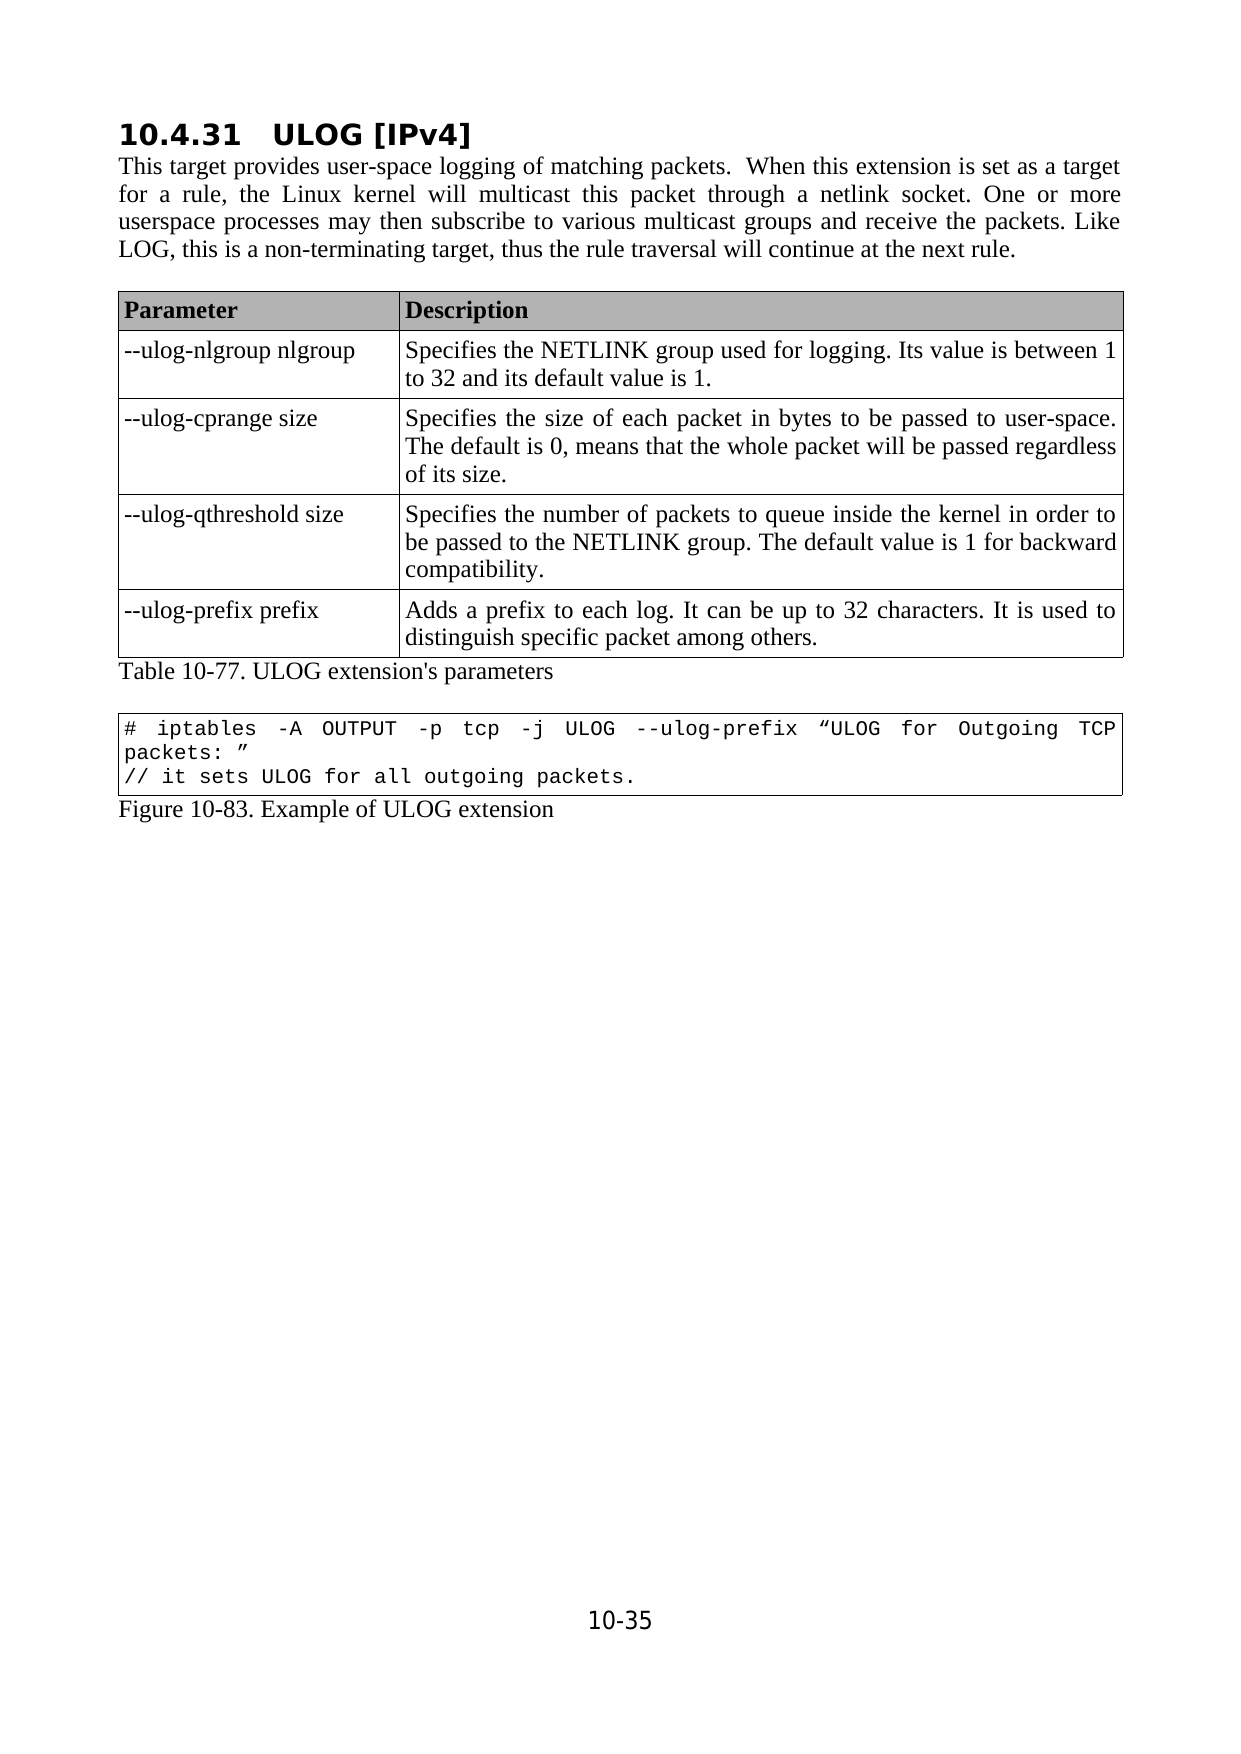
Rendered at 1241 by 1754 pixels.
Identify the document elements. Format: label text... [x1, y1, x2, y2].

text Table 10-77. ULOG extension's parameters [118, 658, 1122, 685]
table_cell Specifies the NETLINK group used for logging. Its value is between 1 to 32 and its default value is 1. [400, 331, 1123, 398]
table_cell Specifies the number of packets to queue inside the kernel in order to be passed to the NETLINK group. The default value is 1 for backward compatibility. [400, 495, 1123, 589]
table_cell Specifies the size of each packet in bytes to be passed to user-space. The default is 0, means that the whole packet will be passed regardless of its size. [400, 399, 1123, 493]
table_header Description [400, 292, 1123, 330]
table_cell Adds a prefix to each log. It can be up to 32 characters. It is used to distinguish specific packet among others. [400, 590, 1123, 657]
text 10.4.31 ULOG [IPv4] [118, 118, 1122, 152]
text This target provides user-space logging of matching packets. When this extension is set as a target for a rule, the Linux kernel will multicast this packet through a netlink socket. One or more userspace processes may then subscribe to various multicast groups and receive the packets. Like LOG, this is a non-terminating target, thus the rule traversal will continue at the next rule. [118, 152, 1122, 263]
table_header # iptables -A OUTPUT -p tcp -j ULOG --ulog-prefix “ULOG for Outgoing TCP packets: ” // it sets ULOG for all outgoing packets. [119, 714, 1122, 795]
table_cell --ulog-prefix prefix [119, 590, 399, 657]
table_header Parameter [119, 292, 399, 330]
table_cell --ulog-qthreshold size [119, 495, 399, 589]
table_cell --ulog-cprange size [119, 399, 399, 493]
table_cell --ulog-nlgroup nlgroup [119, 331, 399, 398]
text Figure 10-83. Example of ULOG extension [118, 796, 1122, 823]
